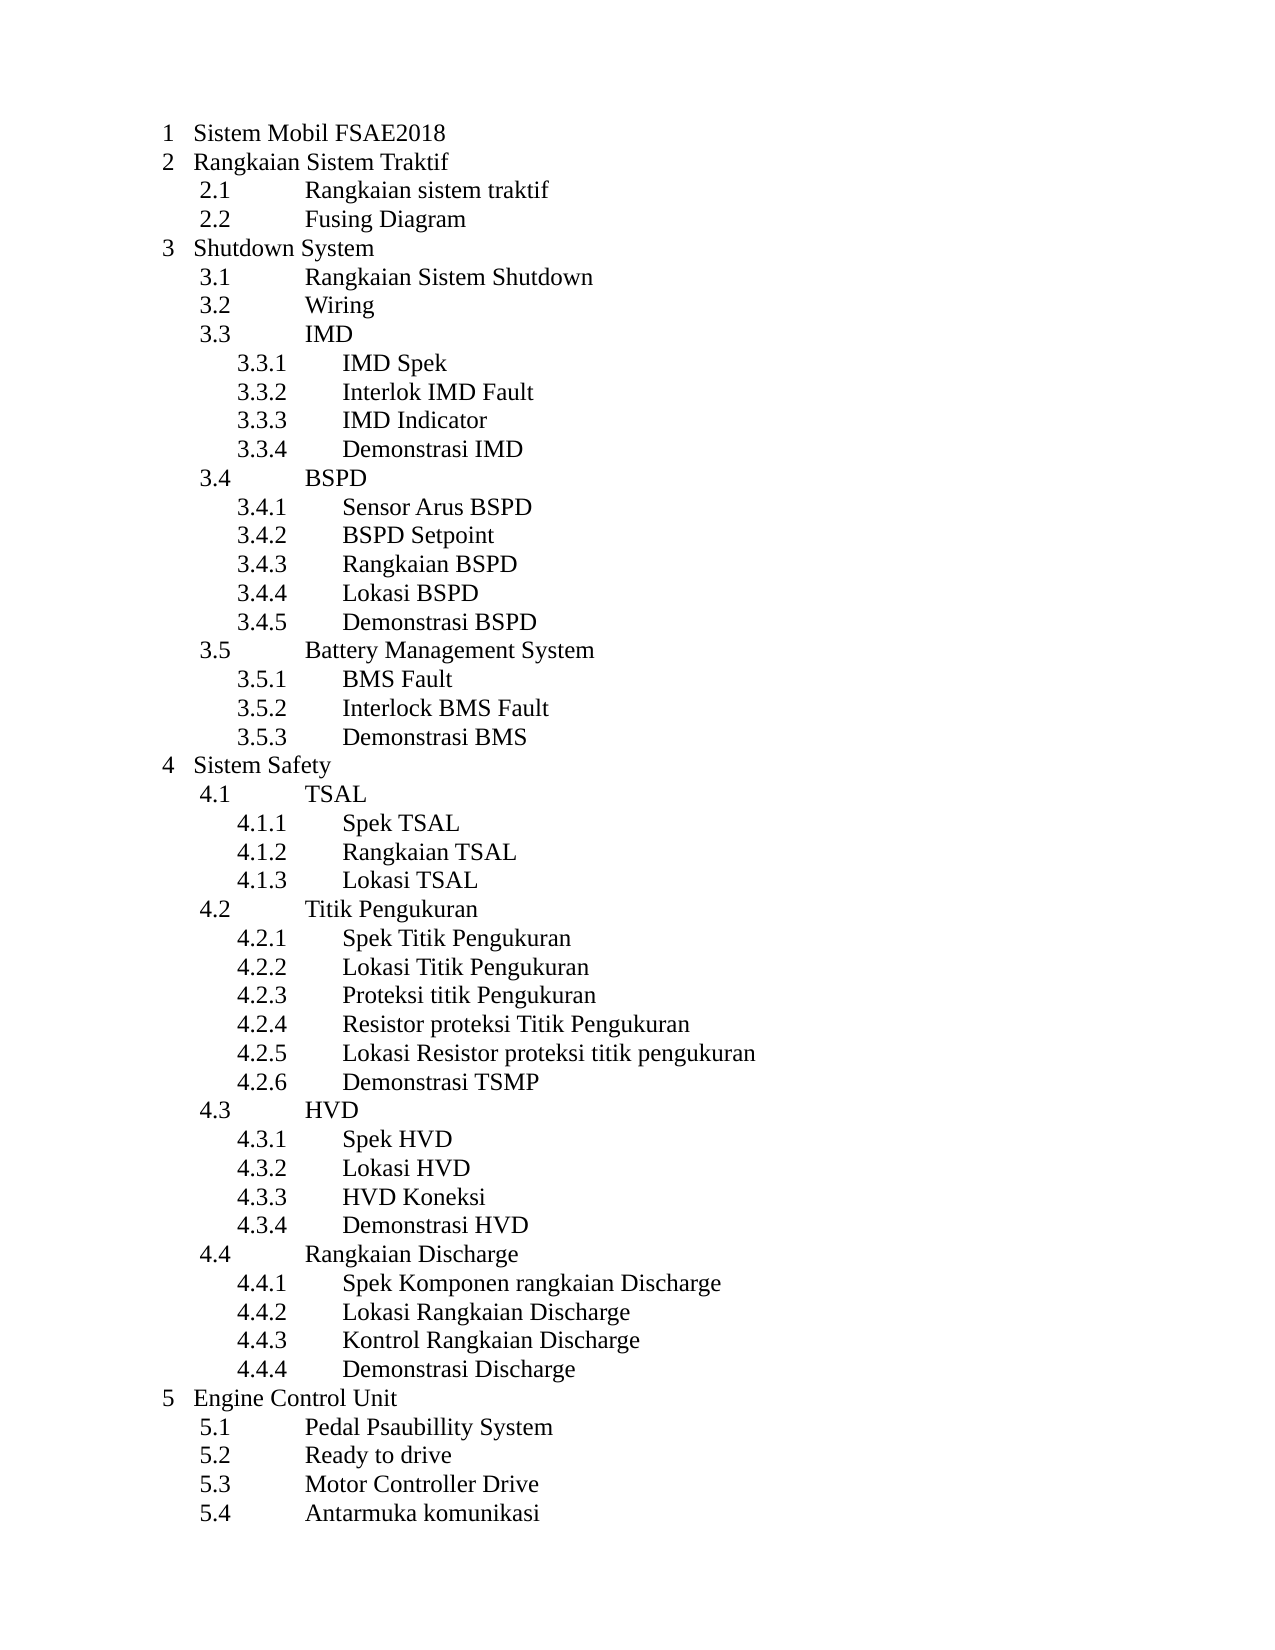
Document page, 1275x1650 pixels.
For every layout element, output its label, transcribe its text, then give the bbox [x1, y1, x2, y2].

list Interlock BMS Fault [231, 693, 1157, 722]
list Sistem Mobil FSAE2018 [156, 118, 1157, 147]
list Rangkaian Discharge [193, 1239, 1157, 1268]
list IMD Indicator [231, 406, 1157, 434]
list Spek HVD [231, 1124, 1157, 1153]
list BSPD Setpoint [231, 521, 1157, 549]
list Demonstrasi TSMP [231, 1067, 1157, 1096]
list Wiring [193, 291, 1157, 319]
list IMD Spek [231, 348, 1157, 377]
list Engine Control Unit [156, 1383, 1157, 1412]
list Resistor proteksi Titik Pengukuran [231, 1009, 1157, 1038]
list Spek TSAL [231, 808, 1157, 837]
list Lokasi BSPD [231, 578, 1157, 607]
list BSPD [193, 463, 1157, 492]
list Motor Controller Drive [193, 1469, 1157, 1498]
list Demonstrasi Discharge [231, 1354, 1157, 1383]
list IMD [193, 319, 1157, 348]
list Rangkaian Sistem Shutdown [193, 262, 1157, 291]
list Spek Titik Pengukuran [231, 923, 1157, 952]
list Fusing Diagram [193, 204, 1157, 233]
list Proteksi titik Pengukuran [231, 981, 1157, 1009]
list Rangkaian sistem traktif [193, 176, 1157, 204]
list Demonstrasi BSPD [231, 607, 1157, 636]
list Ready to drive [193, 1441, 1157, 1469]
list Rangkaian Sistem Traktif [156, 147, 1157, 176]
list Shutdown System [156, 233, 1157, 262]
list Demonstrasi IMD [231, 434, 1157, 463]
list HVD Koneksi [231, 1182, 1157, 1211]
list Lokasi TSAL [231, 866, 1157, 894]
list Titik Pengukuran [193, 894, 1157, 923]
list Lokasi Rangkaian Discharge [231, 1297, 1157, 1326]
list Lokasi Titik Pengukuran [231, 952, 1157, 981]
list Sensor Arus BSPD [231, 492, 1157, 521]
list TSAL [193, 779, 1157, 808]
list Demonstrasi BMS [231, 722, 1157, 751]
list Lokasi HVD [231, 1153, 1157, 1182]
list Demonstrasi HVD [231, 1211, 1157, 1239]
list Antarmuka komunikasi [193, 1498, 1157, 1527]
list Pedal Psaubillity System [193, 1412, 1157, 1441]
list Rangkaian BSPD [231, 549, 1157, 578]
list Rangkaian TSAL [231, 837, 1157, 866]
list Spek Komponen rangkaian Discharge [231, 1268, 1157, 1297]
list Sistem Safety [156, 751, 1157, 779]
list Lokasi Resistor proteksi titik pengukuran [231, 1038, 1157, 1067]
list BMS Fault [231, 664, 1157, 693]
list Interlok IMD Fault [231, 377, 1157, 406]
list HVD [193, 1096, 1157, 1124]
list Kontrol Rangkaian Discharge [231, 1326, 1157, 1354]
list Battery Management System [193, 636, 1157, 664]
